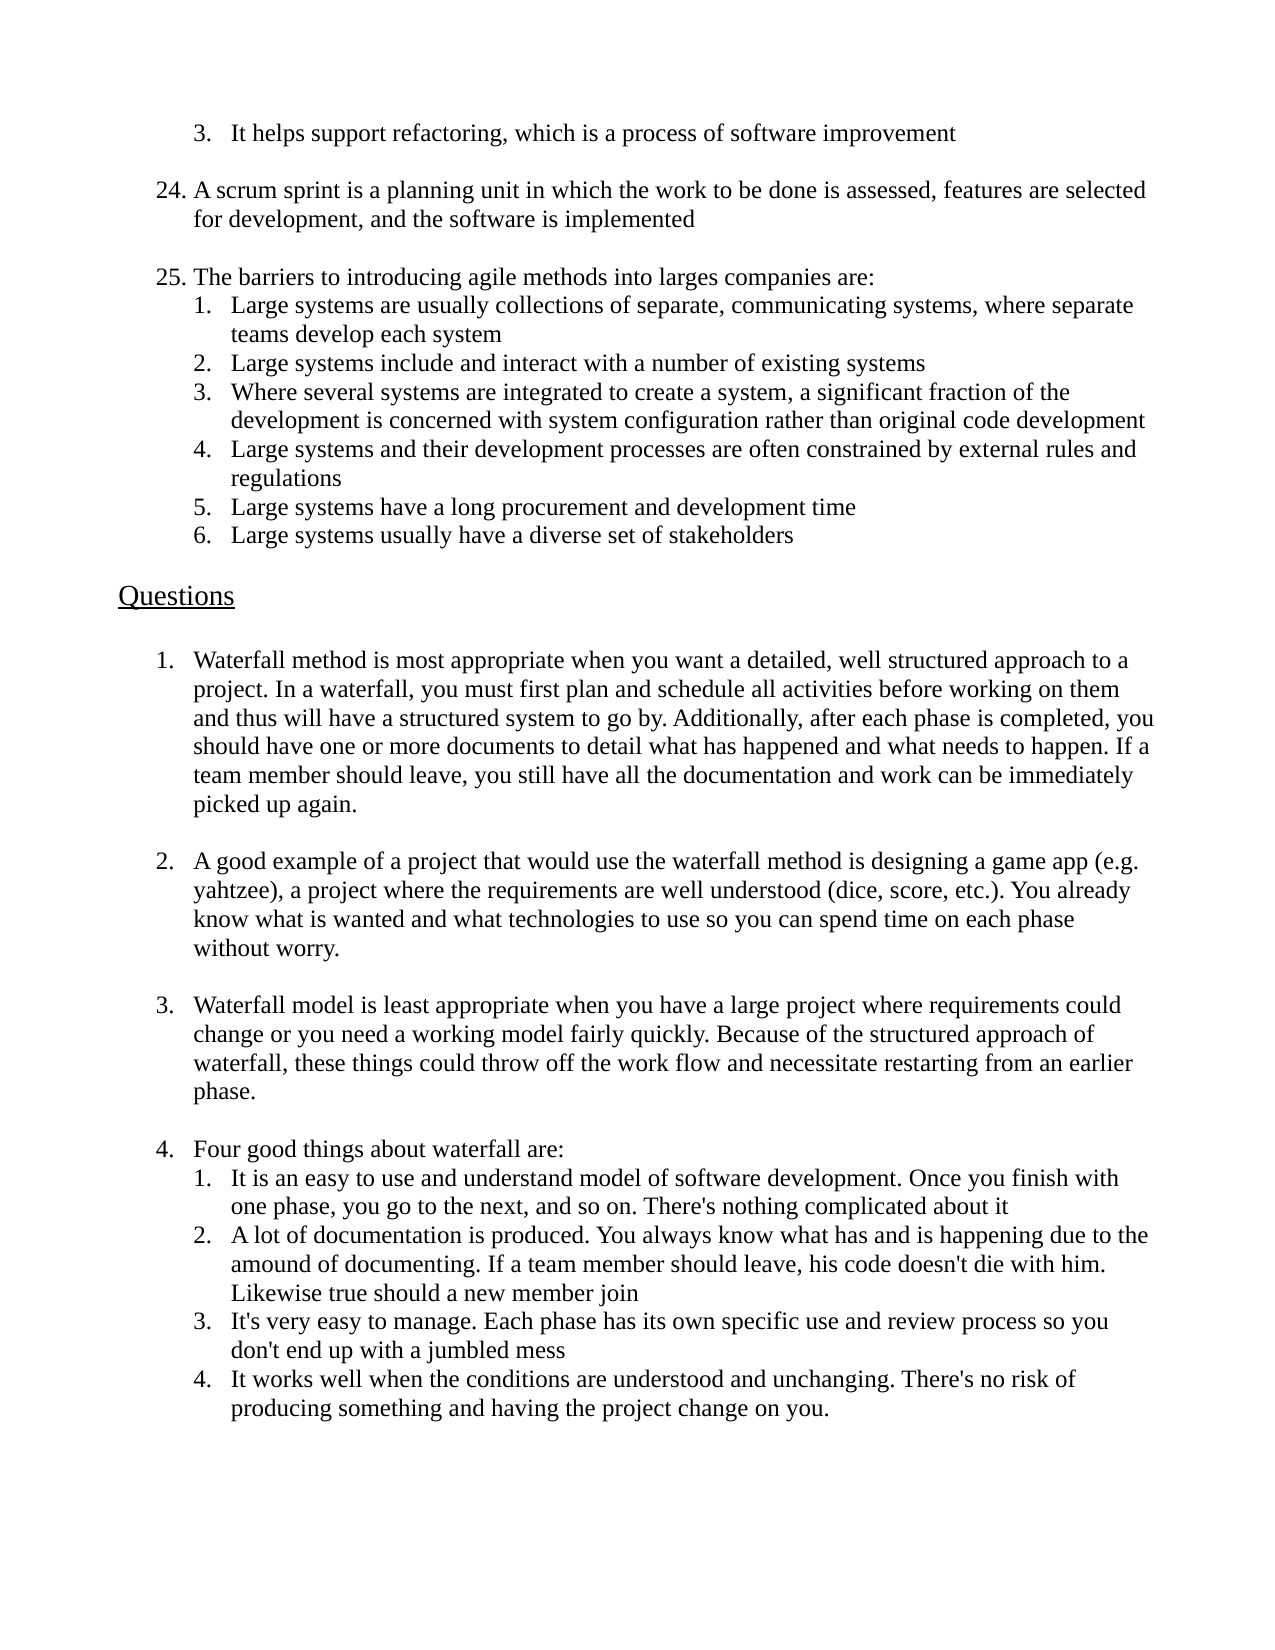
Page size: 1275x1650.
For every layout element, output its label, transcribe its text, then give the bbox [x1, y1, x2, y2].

list Waterfall method is most appropriate when you want a detailed, well structured approach to a project. In a waterfall, you must first plan and schedule all activities before working on them and thus will have a structured system to go by. Additionally, after each phase is completed, you should have one or more documents to detail what has happened and what needs to happen. If a team member should leave, you still have all the documentation and work can be immediately picked up again. [156, 645, 1157, 818]
list Large systems have a long procurement and development time [193, 492, 1157, 521]
list Waterfall model is least appropriate when you have a large project where requirements could change or you need a working model fairly quickly. Because of the structured approach of waterfall, these things could throw off the work flow and necessitate restarting from an earlier phase. [156, 990, 1157, 1105]
list Four good things about waterfall are: [156, 1134, 1157, 1163]
text Questions [118, 578, 1157, 612]
list A scrum sprint is a planning unit in which the work to be done is assessed, features are selected for development, and the software is implemented [156, 176, 1157, 233]
list Large systems include and interact with a number of existing systems [193, 348, 1157, 377]
list It helps support refactoring, which is a process of software improvement [193, 118, 1157, 147]
list The barriers to introducing agile methods into larges companies are: [156, 262, 1157, 291]
list A good example of a project that would use the waterfall method is designing a game app (e.g. yahtzee), a project where the requirements are well understood (dice, score, etc.). You already know what is wanted and what technologies to use so you can spend time on each phase without worry. [156, 846, 1157, 961]
list It works well when the conditions are understood and unchanging. There's no risk of producing something and having the project change on you. [193, 1364, 1157, 1421]
list It's very easy to manage. Each phase has its own specific use and review process so you don't end up with a jumbled mess [193, 1306, 1157, 1364]
list Large systems and their development processes are often constrained by external rules and regulations [193, 434, 1157, 492]
list Large systems are usually collections of separate, communicating systems, where separate teams develop each system [193, 291, 1157, 348]
list Large systems usually have a diverse set of stakeholders [193, 521, 1157, 549]
list It is an easy to use and understand model of software development. Once you finish with one phase, you go to the next, and so on. There's nothing complicated about it [193, 1163, 1157, 1220]
list A lot of documentation is produced. You always know what has and is happening due to the amound of documenting. If a team member should leave, his code doesn't die with him. Likewise true should a new member join [193, 1220, 1157, 1306]
list Where several systems are integrated to create a system, a significant fraction of the development is concerned with system configuration rather than original code development [193, 377, 1157, 434]
